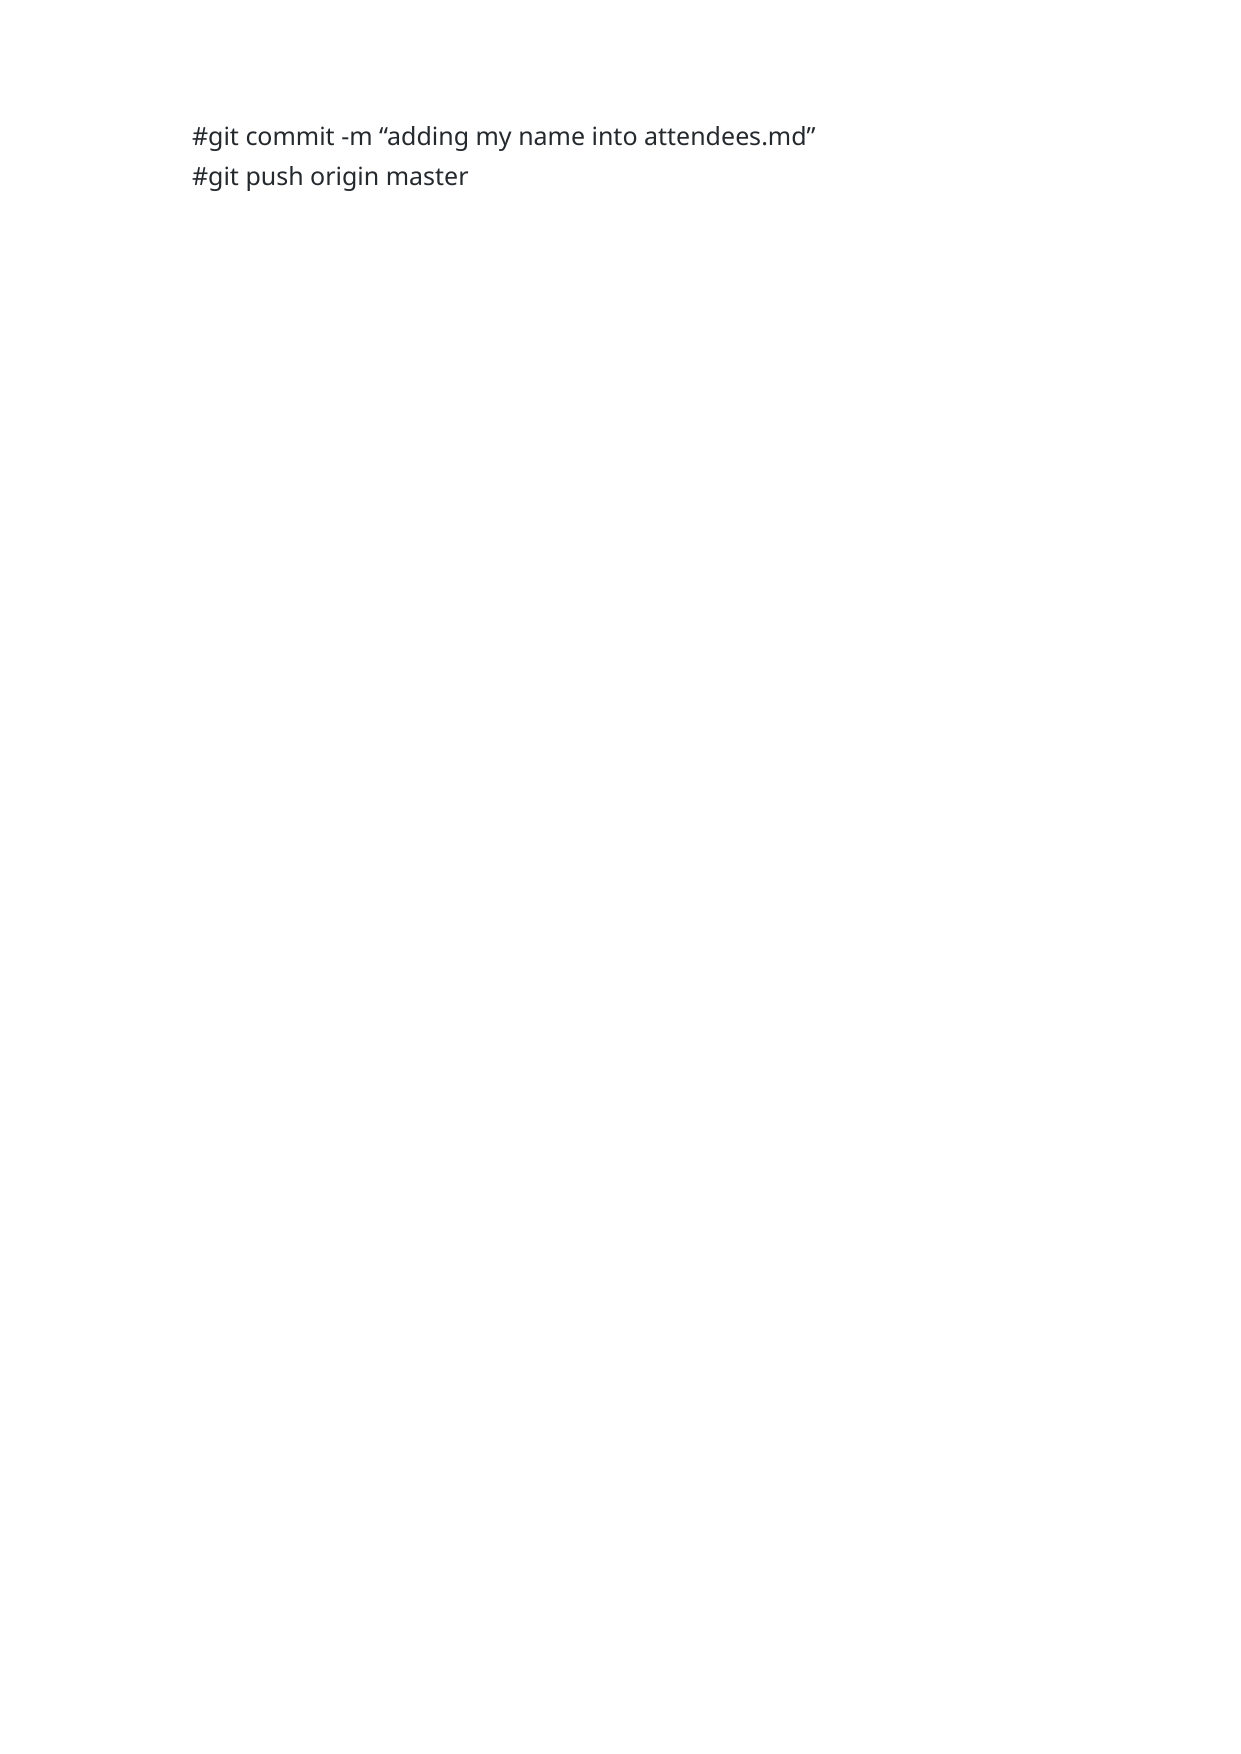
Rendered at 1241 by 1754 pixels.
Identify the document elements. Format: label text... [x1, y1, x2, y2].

list #git push origin master [118, 159, 1122, 193]
list #git commit -m “adding my name into attendees.md” [118, 118, 1122, 152]
